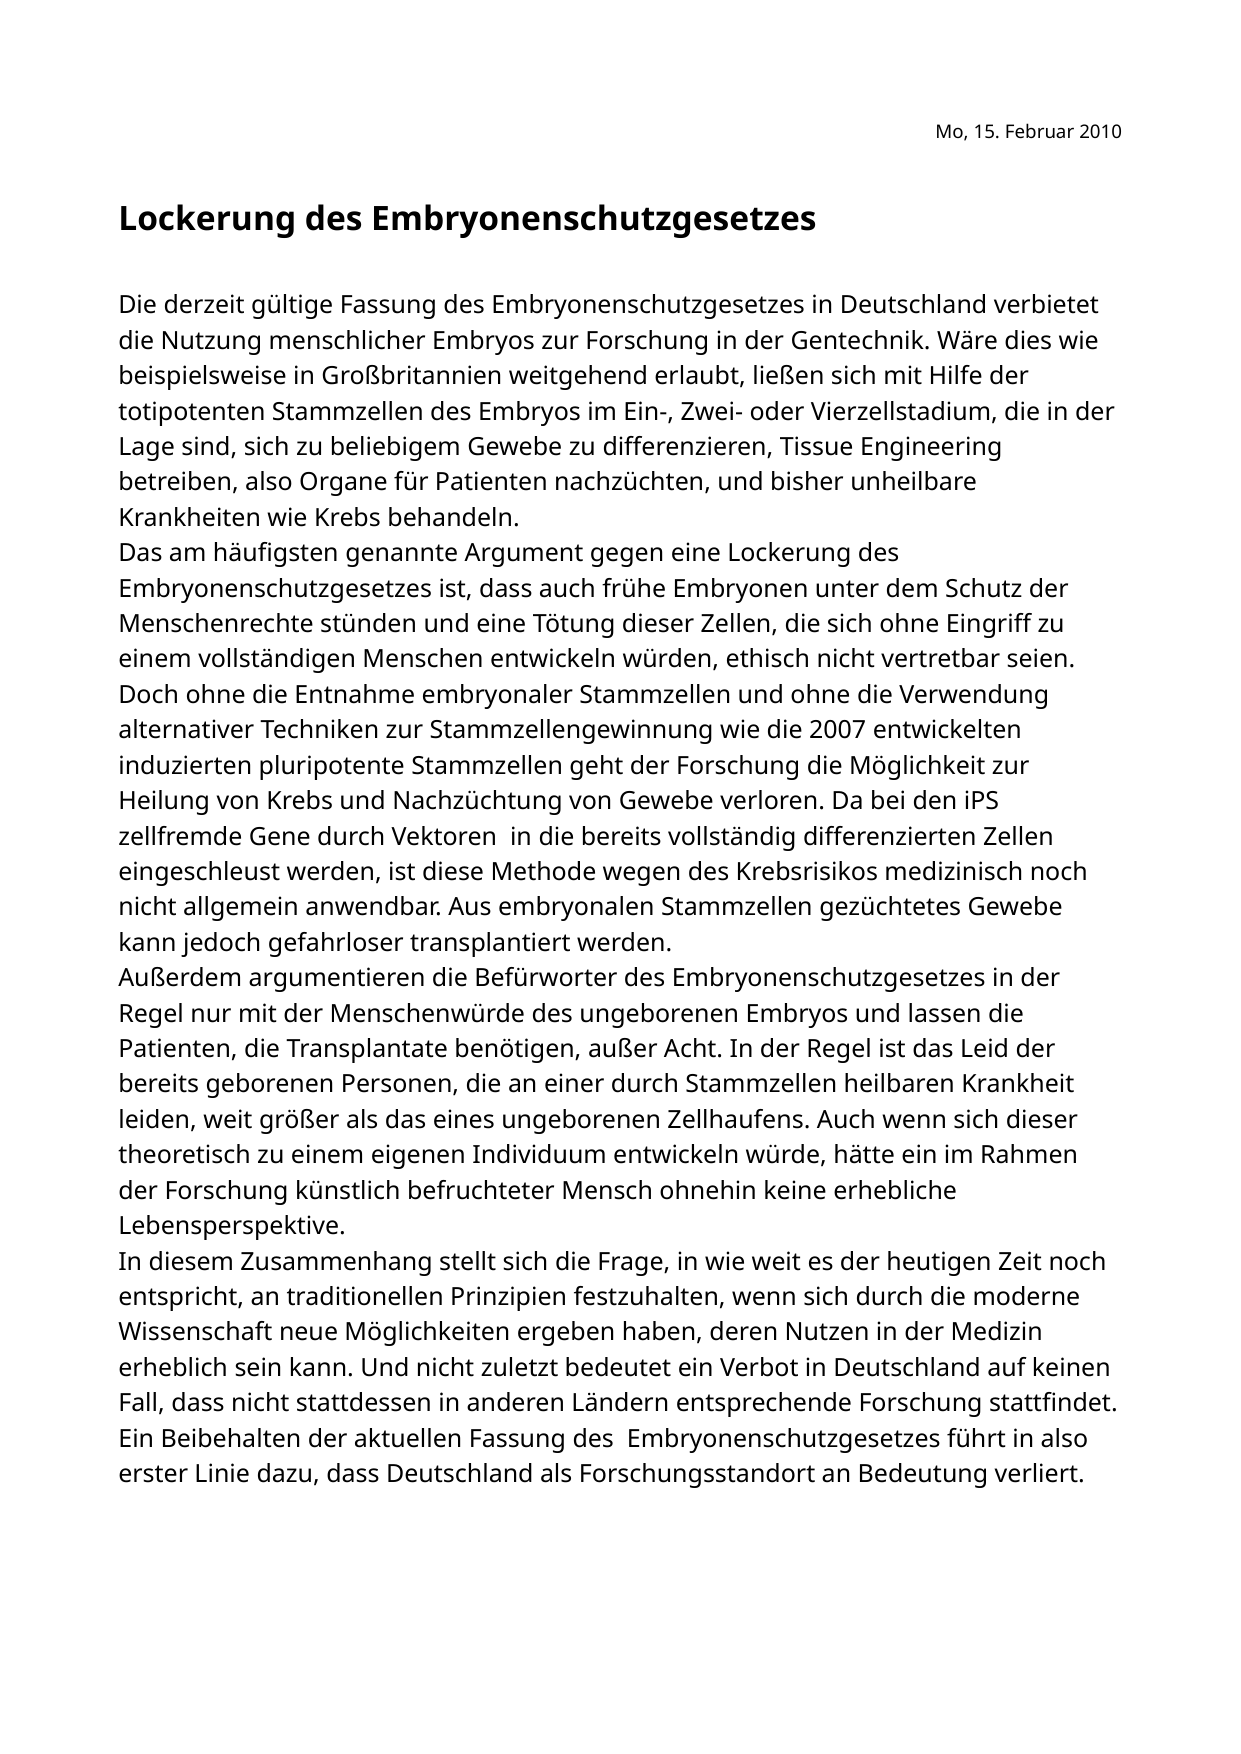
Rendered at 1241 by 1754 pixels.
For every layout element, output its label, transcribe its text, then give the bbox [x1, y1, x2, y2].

text Die derzeit gültige Fassung des Embryonenschutzgesetzes in Deutschland verbietet die Nutzung menschlicher Embryos zur Forschung in der Gentechnik. Wäre dies wie beispielsweise in Großbritannien weitgehend erlaubt, ließen sich mit Hilfe der totipotenten Stammzellen des Embryos im Ein-, Zwei- oder Vierzellstadium, die in der Lage sind, sich zu beliebigem Gewebe zu differenzieren, Tissue Engineering betreiben, also Organe für Patienten nachzüchten, und bisher unheilbare Krankheiten wie Krebs behandeln. [118, 285, 1122, 533]
text In diesem Zusammenhang stellt sich die Frage, in wie weit es der heutigen Zeit noch entspricht, an traditionellen Prinzipien festzuhalten, wenn sich durch die moderne Wissenschaft neue Möglichkeiten ergeben haben, deren Nutzen in der Medizin erheblich sein kann. Und nicht zuletzt bedeutet ein Verbot in Deutschland auf keinen Fall, dass nicht stattdessen in anderen Ländern entsprechende Forschung stattfindet. Ein Beibehalten der aktuellen Fassung des Embryonenschutzgesetzes führt in also erster Linie dazu, dass Deutschland als Forschungsstandort an Bedeutung verliert. [118, 1242, 1122, 1489]
text Außerdem argumentieren die Befürworter des Embryonenschutzgesetzes in der Regel nur mit der Menschenwürde des ungeborenen Embryos und lassen die Patienten, die Transplantate benötigen, außer Acht. In der Regel ist das Leid der bereits geborenen Personen, die an einer durch Stammzellen heilbaren Krankheit leiden, weit größer als das eines ungeborenen Zellhaufens. Auch wenn sich dieser theoretisch zu einem eigenen Individuum entwickeln würde, hätte ein im Rahmen der Forschung künstlich befruchteter Mensch ohnehin keine erhebliche Lebensperspektive. [118, 958, 1122, 1242]
text Doch ohne die Entnahme embryonaler Stammzellen und ohne die Verwendung alternativer Techniken zur Stammzellengewinnung wie die 2007 entwickelten induzierten pluripotente Stammzellen geht der Forschung die Möglichkeit zur Heilung von Krebs und Nachzüchtung von Gewebe verloren. Da bei den iPS zellfremde Gene durch Vektoren in die bereits vollständig differenzierten Zellen eingeschleust werden, ist diese Methode wegen des Krebsrisikos medizinisch noch nicht allgemein anwendbar. Aus embryonalen Stammzellen gezüchtetes Gewebe kann jedoch gefahrloser transplantiert werden. [118, 675, 1122, 958]
text Das am häufigsten genannte Argument gegen eine Lockerung des Embryonenschutzgesetzes ist, dass auch frühe Embryonen unter dem Schutz der Menschenrechte stünden und eine Tötung dieser Zellen, die sich ohne Eingriff zu einem vollständigen Menschen entwickeln würden, ethisch nicht vertretbar seien. [118, 533, 1122, 675]
subtitle Lockerung des Embryonenschutzgesetzes [118, 202, 1122, 237]
